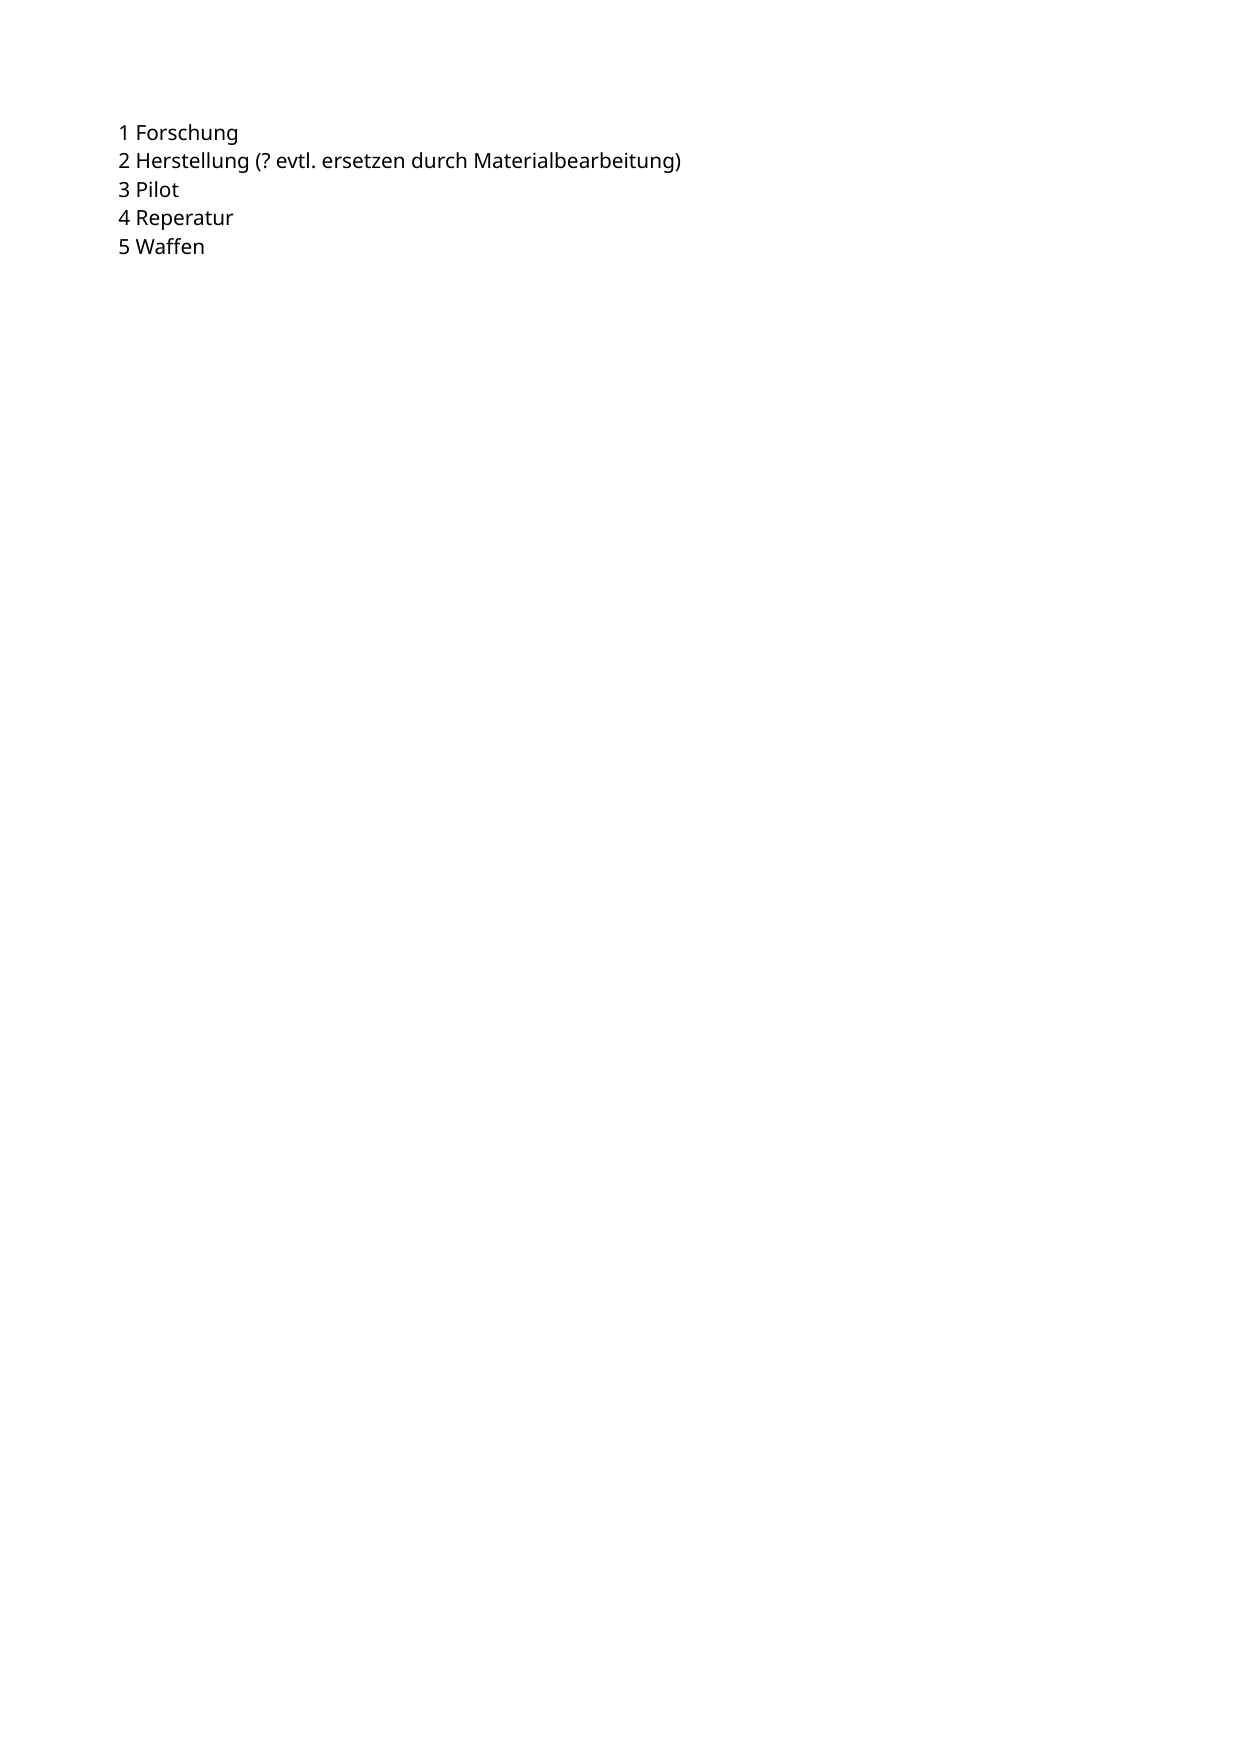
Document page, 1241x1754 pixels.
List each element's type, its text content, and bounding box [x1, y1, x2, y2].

text 3 Pilot [118, 175, 1122, 203]
text 5 Waffen [118, 232, 1122, 260]
text 1 Forschung [118, 118, 1122, 147]
text 2 Herstellung (? evtl. ersetzen durch Materialbearbeitung) [118, 147, 1122, 175]
text 4 Reperatur [118, 203, 1122, 232]
